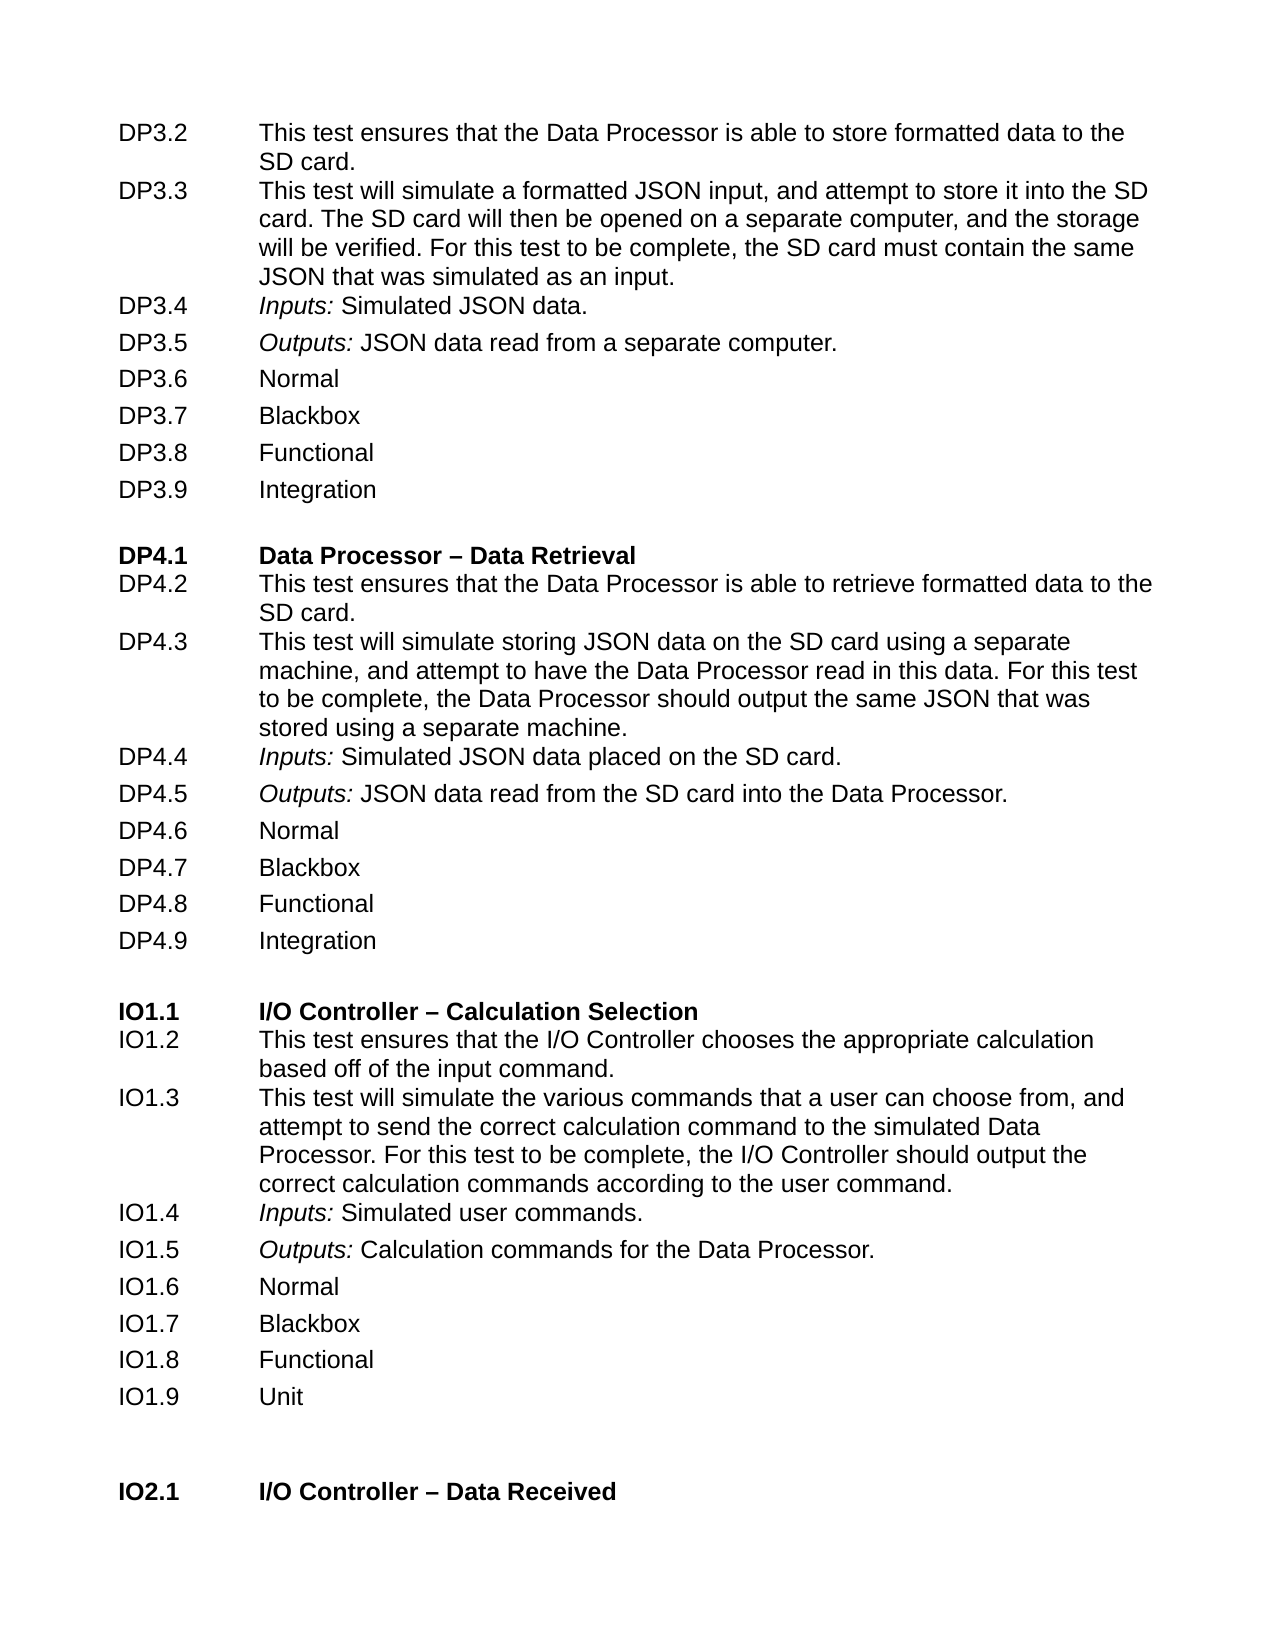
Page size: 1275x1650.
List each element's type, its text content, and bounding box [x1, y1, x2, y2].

table_header I/O Controller – Calculation Selection [259, 997, 1157, 1025]
table_header IO1.1 [118, 997, 259, 1025]
table_cell Outputs: Calculation commands for the Data Processor. [259, 1235, 1157, 1272]
table_cell DP3.4 [118, 291, 259, 327]
table_cell Normal [259, 816, 1157, 852]
table_cell IO1.3 [118, 1083, 259, 1198]
table_cell This test will simulate the various commands that a user can choose from, and attempt to send the correct calculation command to the simulated Data Processor. For this test to be complete, the I/O Controller should output the correct calculation commands according to the user command. [259, 1083, 1157, 1198]
table_cell Inputs: Simulated user commands. [259, 1198, 1157, 1235]
table_cell IO1.5 [118, 1235, 259, 1272]
table_cell IO1.8 [118, 1345, 259, 1382]
table_cell DP4.4 [118, 742, 259, 779]
table_cell Integration [259, 475, 1157, 512]
table_cell This test ensures that the Data Processor is able to store formatted data to the SD card. [259, 118, 1157, 176]
table_cell DP3.2 [118, 118, 259, 176]
table_cell Normal [259, 1272, 1157, 1308]
table_cell DP4.7 [118, 853, 259, 889]
table_cell DP4.5 [118, 779, 259, 816]
table_cell This test will simulate storing JSON data on the SD card using a separate machine, and attempt to have the Data Processor read in this data. For this test to be complete, the Data Processor should output the same JSON that was stored using a separate machine. [259, 627, 1157, 742]
table_cell Unit [259, 1382, 1157, 1419]
table_cell This test ensures that the Data Processor is able to retrieve formatted data to the SD card. [259, 569, 1157, 627]
table_cell IO1.4 [118, 1198, 259, 1235]
table_cell DP3.9 [118, 475, 259, 512]
table_cell DP4.9 [118, 926, 259, 963]
table_cell DP3.5 [118, 328, 259, 364]
table_cell This test will simulate a formatted JSON input, and attempt to store it into the SD card. The SD card will then be opened on a separate computer, and the storage will be verified. For this test to be complete, the SD card must contain the same JSON that was simulated as an input. [259, 176, 1157, 291]
table_cell DP3.8 [118, 438, 259, 475]
table_cell DP4.2 [118, 569, 259, 627]
table_cell Functional [259, 1345, 1157, 1382]
table_cell Outputs: JSON data read from a separate computer. [259, 328, 1157, 364]
table_cell IO1.6 [118, 1272, 259, 1308]
table_cell Blackbox [259, 1309, 1157, 1345]
table_cell DP3.3 [118, 176, 259, 291]
table_cell IO1.7 [118, 1309, 259, 1345]
table_cell Blackbox [259, 401, 1157, 438]
table_cell Functional [259, 438, 1157, 475]
table_cell IO1.9 [118, 1382, 259, 1419]
table_cell Blackbox [259, 853, 1157, 889]
table_cell DP4.6 [118, 816, 259, 852]
table_cell Inputs: Simulated JSON data. [259, 291, 1157, 327]
table_header I/O Controller – Data Received [259, 1477, 1157, 1505]
table_cell This test ensures that the I/O Controller chooses the appropriate calculation based off of the input command. [259, 1025, 1157, 1083]
table_cell Inputs: Simulated JSON data placed on the SD card. [259, 742, 1157, 779]
table_header Data Processor – Data Retrieval [259, 541, 1157, 569]
table_header DP4.1 [118, 541, 259, 569]
table_cell DP4.8 [118, 889, 259, 926]
table_cell DP3.7 [118, 401, 259, 438]
table_cell DP3.6 [118, 364, 259, 401]
table_cell IO1.2 [118, 1025, 259, 1083]
table_cell Outputs: JSON data read from the SD card into the Data Processor. [259, 779, 1157, 816]
table_cell Functional [259, 889, 1157, 926]
table_header IO2.1 [118, 1477, 259, 1505]
table_cell Normal [259, 364, 1157, 401]
table_cell Integration [259, 926, 1157, 963]
table_cell DP4.3 [118, 627, 259, 742]
